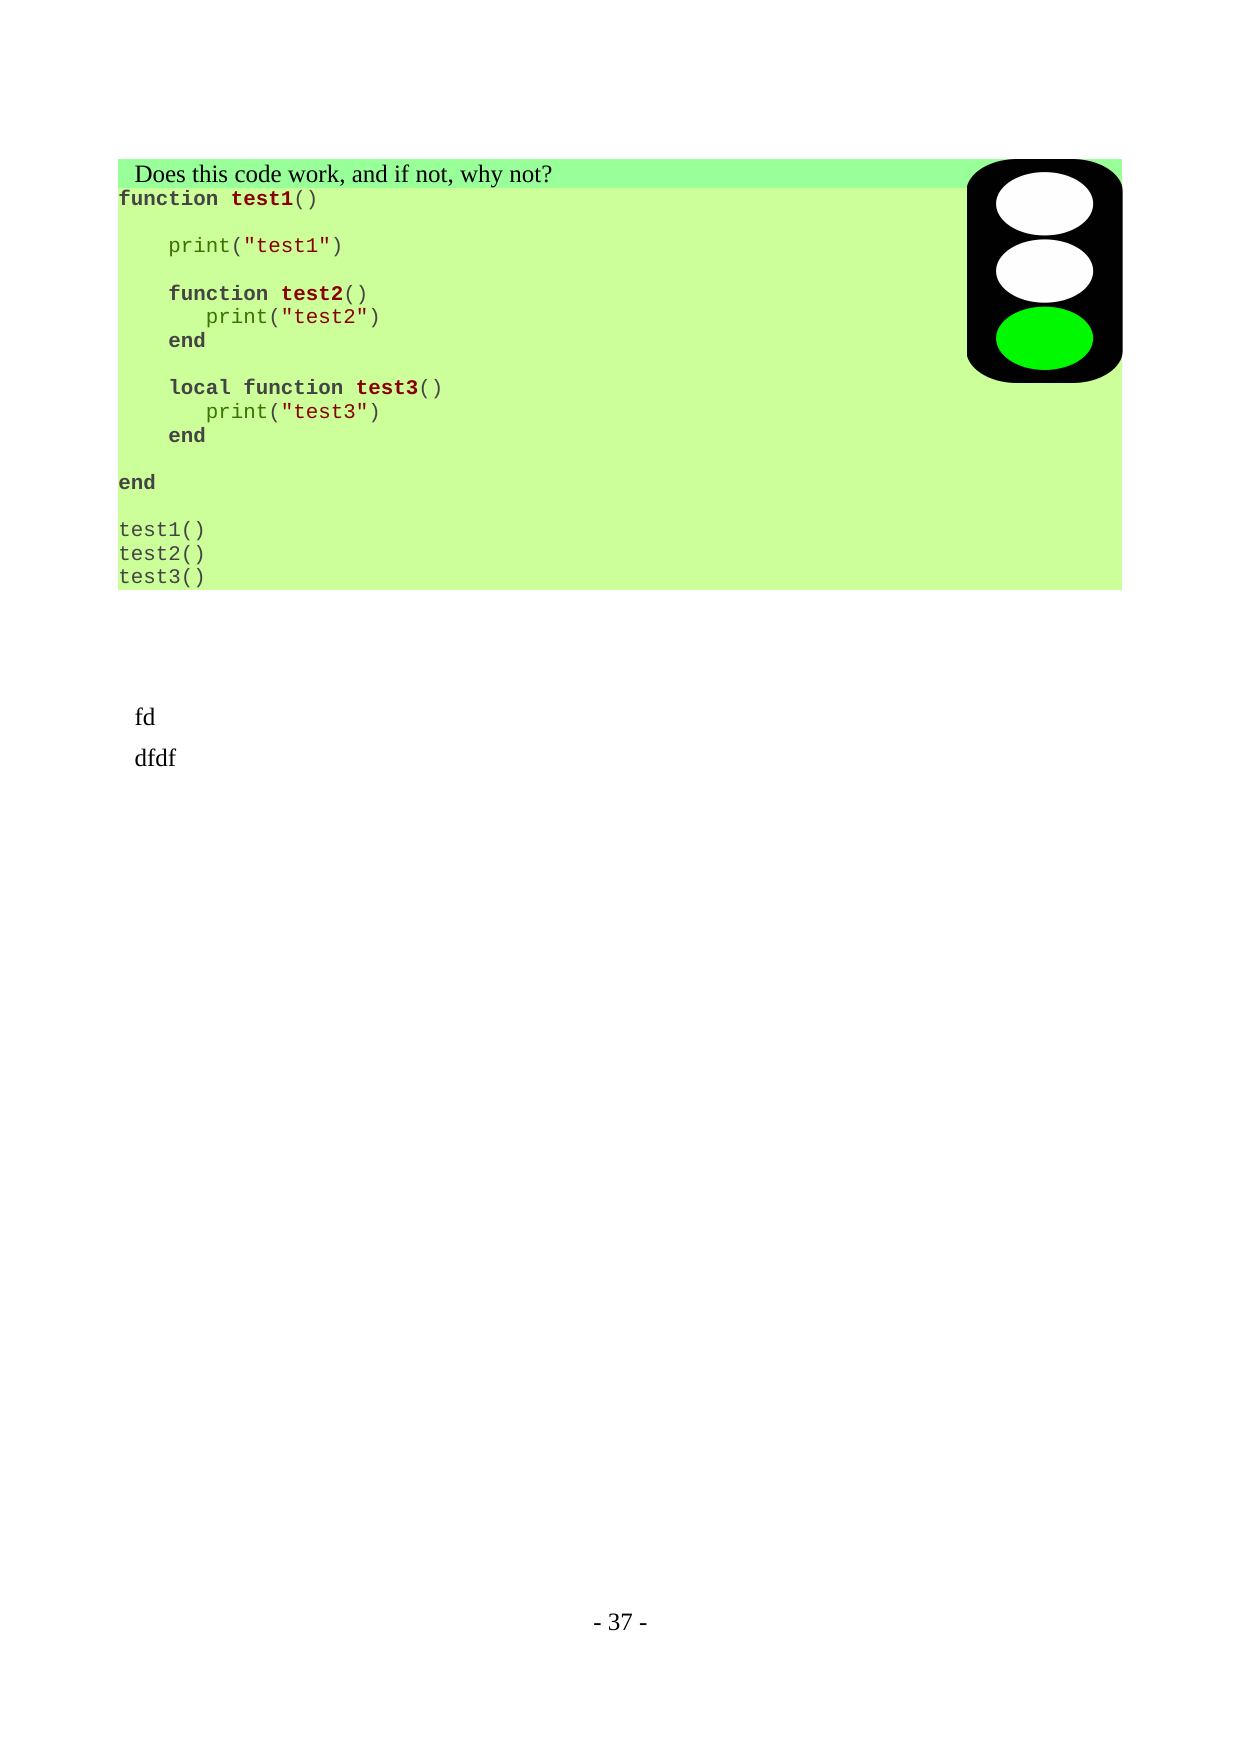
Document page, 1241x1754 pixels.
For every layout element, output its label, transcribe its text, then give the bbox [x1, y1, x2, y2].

text print("test2") [118, 306, 967, 330]
text test2() [118, 543, 1122, 566]
text test3() [118, 566, 1122, 590]
text print("test3") [118, 401, 1122, 424]
text end [118, 424, 1122, 448]
text dfdf [118, 743, 1122, 772]
text end [118, 472, 1122, 496]
picture [967, 159, 1123, 383]
text local function test3() [118, 377, 1122, 401]
text fd [118, 702, 1122, 731]
text function test2() [118, 283, 967, 306]
text test1() [118, 519, 1122, 543]
text end [118, 330, 967, 354]
text function test1() [118, 188, 967, 212]
text Does this code work, and if not, why not? [118, 159, 967, 188]
text print("test1") [118, 235, 967, 259]
